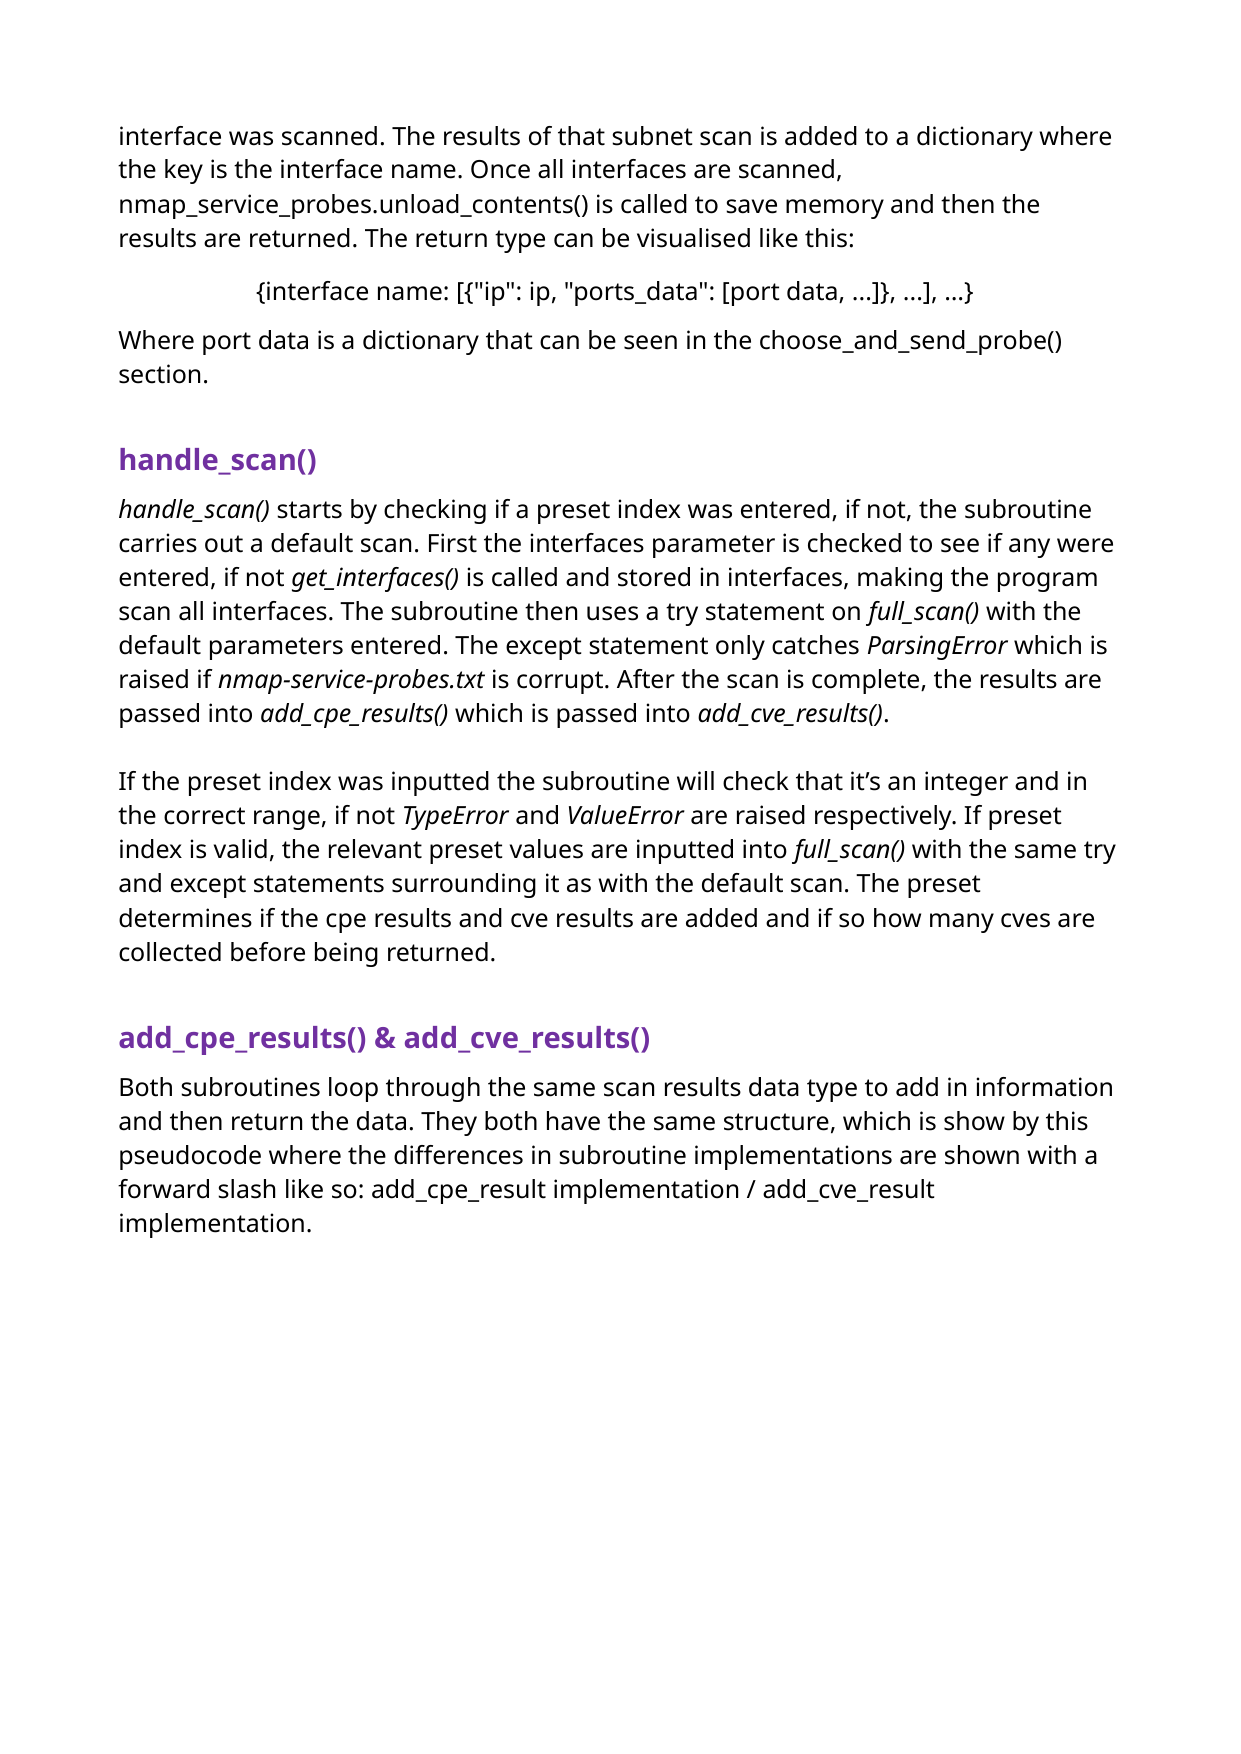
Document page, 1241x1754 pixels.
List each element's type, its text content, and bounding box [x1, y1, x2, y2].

subtitle add_cpe_results() & add_cve_results() [118, 1017, 1122, 1057]
text interface was scanned. The results of that subnet scan is added to a dictionary where the key is the interface name. Once all interfaces are scanned, nmap_service_probes.unload_contents() is called to save memory and then the results are returned. The return type can be visualised like this: [118, 118, 1122, 254]
subtitle handle_scan() [118, 439, 1122, 479]
text If the preset index was inputted the subroutine will check that it’s an integer and in the correct range, if not TypeError and ValueError are raised respectively. If preset index is valid, the relevant preset values are inputted into full_scan() with the same try and except statements surrounding it as with the default scan. The preset determines if the cpe results and cve results are added and if so how many cves are collected before being returned. [118, 764, 1122, 968]
text Both subroutines loop through the same scan results data type to add in information and then return the data. They both have the same structure, which is show by this pseudocode where the differences in subroutine implementations are shown with a forward slash like so: add_cpe_result implementation / add_cve_result implementation. [118, 1069, 1122, 1239]
text Where port data is a dictionary that can be seen in the choose_and_send_probe() section. [118, 322, 1122, 391]
text handle_scan() starts by checking if a preset index was entered, if not, the subroutine carries out a default scan. First the interfaces parameter is checked to see if any were entered, if not get_interfaces() is called and stored in interfaces, making the program scan all interfaces. The subroutine then uses a try statement on full_scan() with the default parameters entered. The except statement only catches ParsingError which is raised if nmap-service-probes.txt is corrupt. After the scan is complete, the results are passed into add_cpe_results() which is passed into add_cve_results(). [118, 491, 1122, 730]
